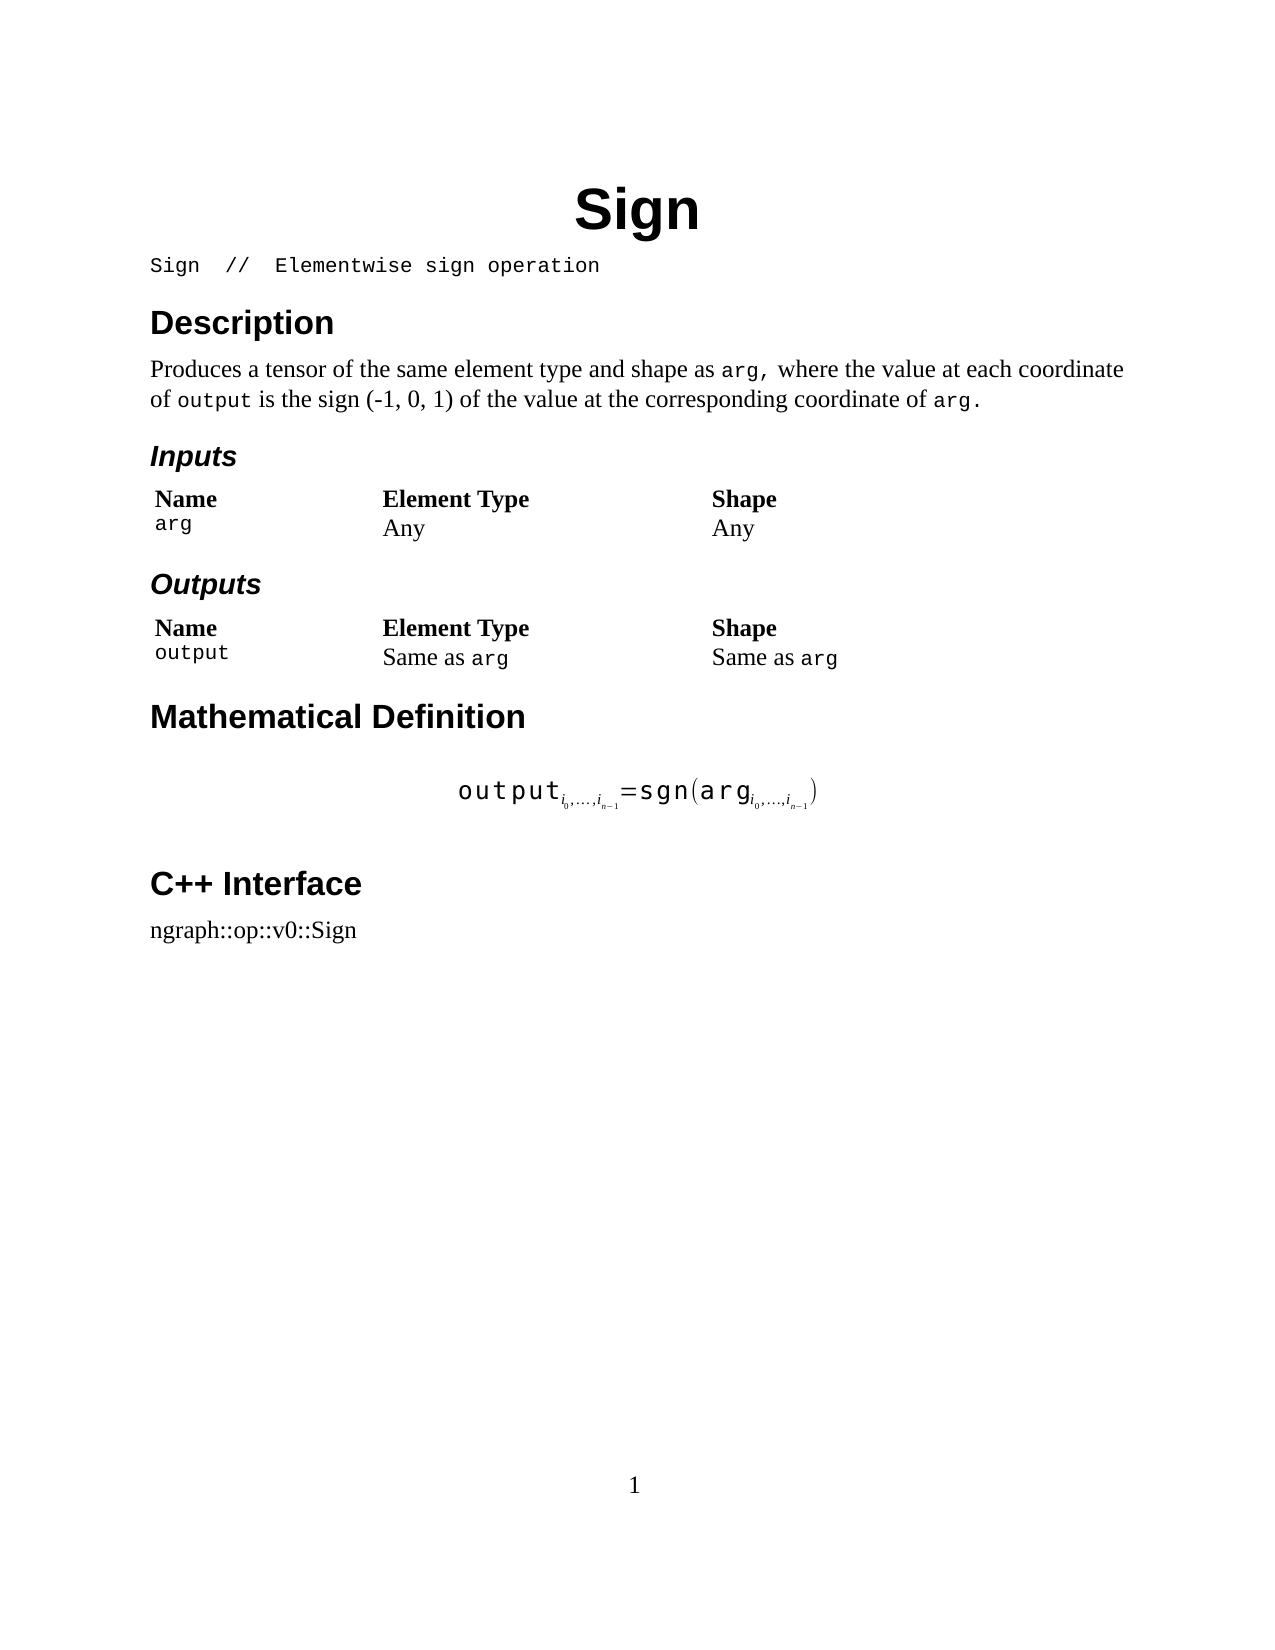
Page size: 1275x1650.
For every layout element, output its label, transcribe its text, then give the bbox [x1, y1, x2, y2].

table_header Element Type [378, 613, 707, 642]
table_cell arg [150, 513, 378, 542]
table_header Shape [707, 485, 1125, 513]
table_cell Same as arg [707, 642, 1125, 671]
table_cell Any [378, 513, 707, 542]
subtitle Mathematical Definition [150, 696, 1125, 735]
table_header Shape [707, 613, 1125, 642]
subtitle Inputs [150, 438, 1125, 472]
subtitle C++ Interface [150, 864, 1125, 903]
title Sign [150, 175, 1125, 242]
table_cell output [150, 642, 378, 671]
table_cell Same as arg [378, 642, 707, 671]
subtitle Description [150, 303, 1125, 342]
subtitle Outputs [150, 567, 1125, 601]
table_header Element Type [378, 485, 707, 513]
table_cell Any [707, 513, 1125, 542]
table_header Name [150, 485, 378, 513]
text Produces a tensor of the same element type and shape as arg, where the value at each coordinate of output is the sign (-1, 0, 1) of the value at the corresponding coordinate of arg. [150, 354, 1125, 413]
text Sign // Elementwise sign operation [150, 254, 1125, 278]
table_header Name [150, 613, 378, 642]
text ngraph::op::v0::Sign [150, 915, 1125, 944]
